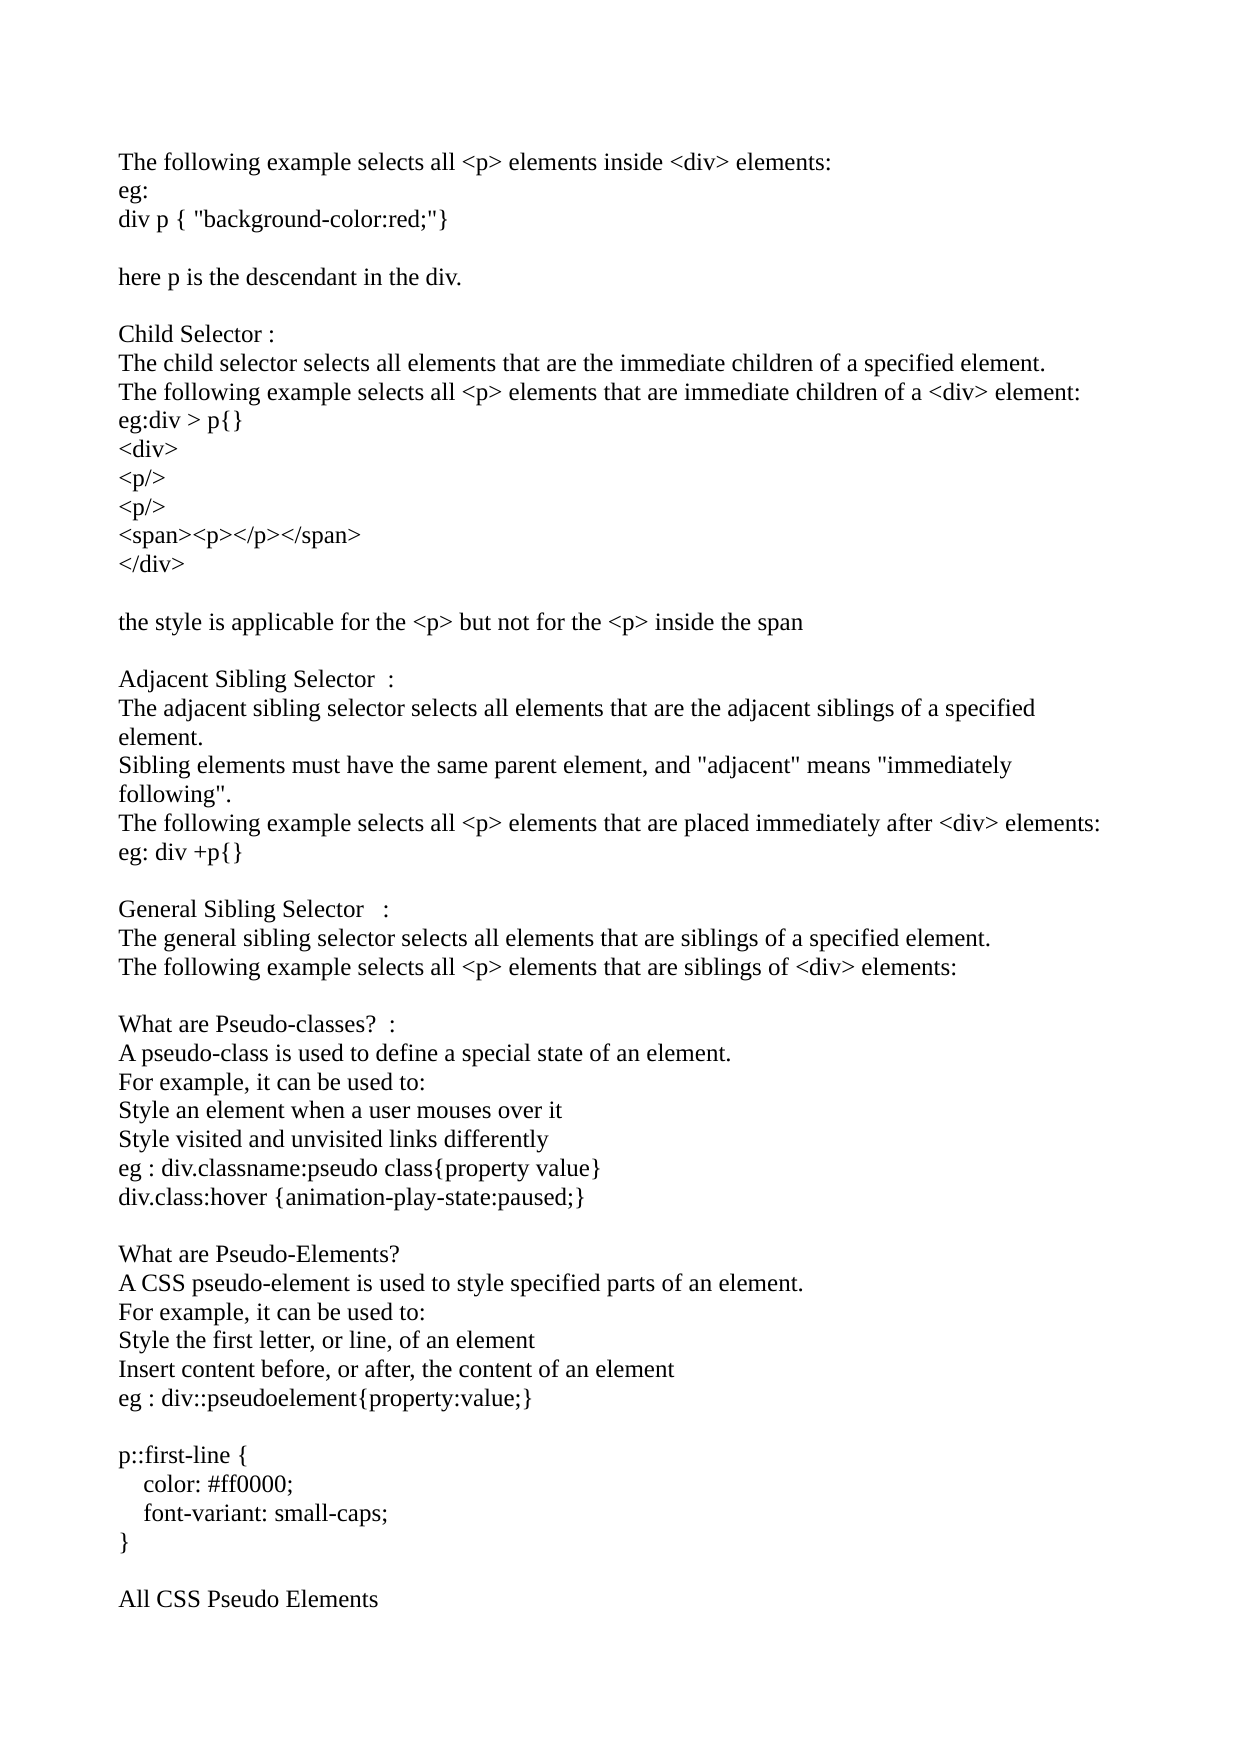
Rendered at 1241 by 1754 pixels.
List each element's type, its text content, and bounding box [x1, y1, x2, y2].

text The following example selects all <p> elements that are siblings of <div> elements: [118, 952, 1122, 981]
text The general sibling selector selects all elements that are siblings of a specified element. [118, 923, 1122, 952]
text <span><p></p></span> [118, 521, 1122, 549]
text div p { "background-color:red;"} [118, 204, 1122, 233]
text Insert content before, or after, the content of an element [118, 1354, 1122, 1383]
text eg: [118, 176, 1122, 204]
text General Sibling Selector : [118, 894, 1122, 923]
text <p/> [118, 463, 1122, 492]
text div.class:hover {animation-play-state:paused;} [118, 1182, 1122, 1211]
text <p/> [118, 492, 1122, 521]
text A CSS pseudo-element is used to style specified parts of an element. [118, 1268, 1122, 1297]
text eg : div::pseudoelement{property:value;} [118, 1383, 1122, 1412]
text Adjacent Sibling Selector : [118, 664, 1122, 693]
text Sibling elements must have the same parent element, and "adjacent" means "immediately following". [118, 751, 1122, 808]
text The child selector selects all elements that are the immediate children of a specified element. [118, 348, 1122, 377]
text <div> [118, 434, 1122, 463]
text the style is applicable for the <p> but not for the <p> inside the span [118, 607, 1122, 636]
text The following example selects all <p> elements that are immediate children of a <div> element: [118, 377, 1122, 406]
text The following example selects all <p> elements inside <div> elements: [118, 147, 1122, 176]
text } [118, 1527, 1122, 1556]
text Style an element when a user mouses over it [118, 1096, 1122, 1124]
text Style the first letter, or line, of an element [118, 1326, 1122, 1354]
text eg : div.classname:pseudo class{property value} [118, 1153, 1122, 1182]
text What are Pseudo-Elements? [118, 1239, 1122, 1268]
text eg: div +p{} [118, 837, 1122, 866]
text Child Selector : [118, 319, 1122, 348]
text color: #ff0000; [118, 1469, 1122, 1498]
text Style visited and unvisited links differently [118, 1124, 1122, 1153]
text eg:div > p{} [118, 406, 1122, 434]
text What are Pseudo-classes? : [118, 1009, 1122, 1038]
text </div> [118, 549, 1122, 578]
text A pseudo-class is used to define a special state of an element. [118, 1038, 1122, 1067]
text p::first-line { [118, 1441, 1122, 1469]
text The following example selects all <p> elements that are placed immediately after <div> elements: [118, 808, 1122, 837]
text For example, it can be used to: [118, 1297, 1122, 1326]
text font-variant: small-caps; [118, 1498, 1122, 1527]
text The adjacent sibling selector selects all elements that are the adjacent siblings of a specified element. [118, 693, 1122, 751]
text here p is the descendant in the div. [118, 262, 1122, 291]
text For example, it can be used to: [118, 1067, 1122, 1096]
text All CSS Pseudo Elements [118, 1584, 1122, 1613]
